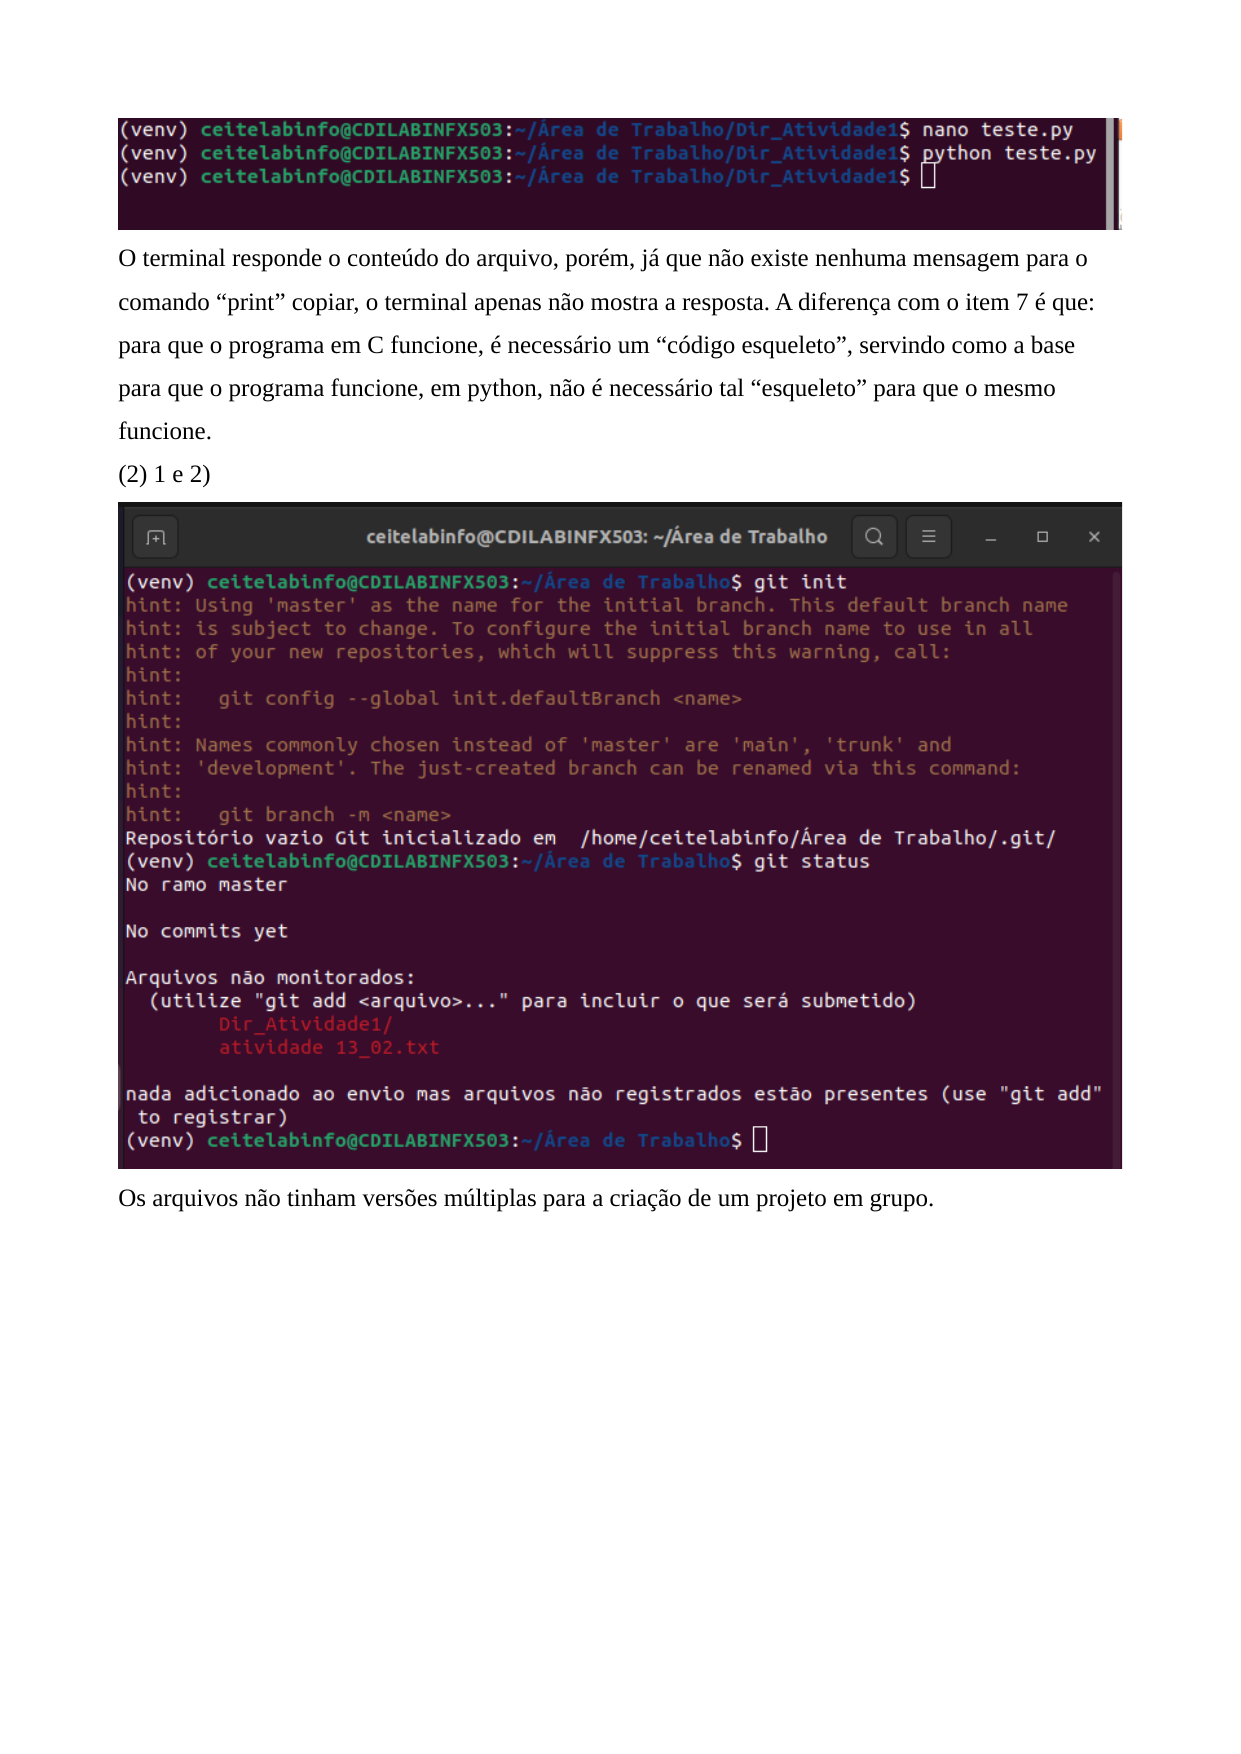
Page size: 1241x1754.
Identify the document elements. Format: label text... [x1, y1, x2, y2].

picture [118, 502, 1123, 1169]
text O terminal responde o conteúdo do arquivo, porém, já que não existe nenhuma mensagem para o comando “print” copiar, o terminal apenas não mostra a resposta. A diferença com o item 7 é que: para que o programa em C funcione, é necessário um “código esqueleto”, servindo como a base para que o programa funcione, em python, não é necessário tal “esqueleto” para que o mesmo funcione. [118, 243, 1122, 445]
text (2) 1 e 2) [118, 459, 1122, 488]
text Os arquivos não tinham versões múltiplas para a criação de um projeto em grupo. [118, 1183, 1122, 1212]
picture [118, 118, 1123, 230]
